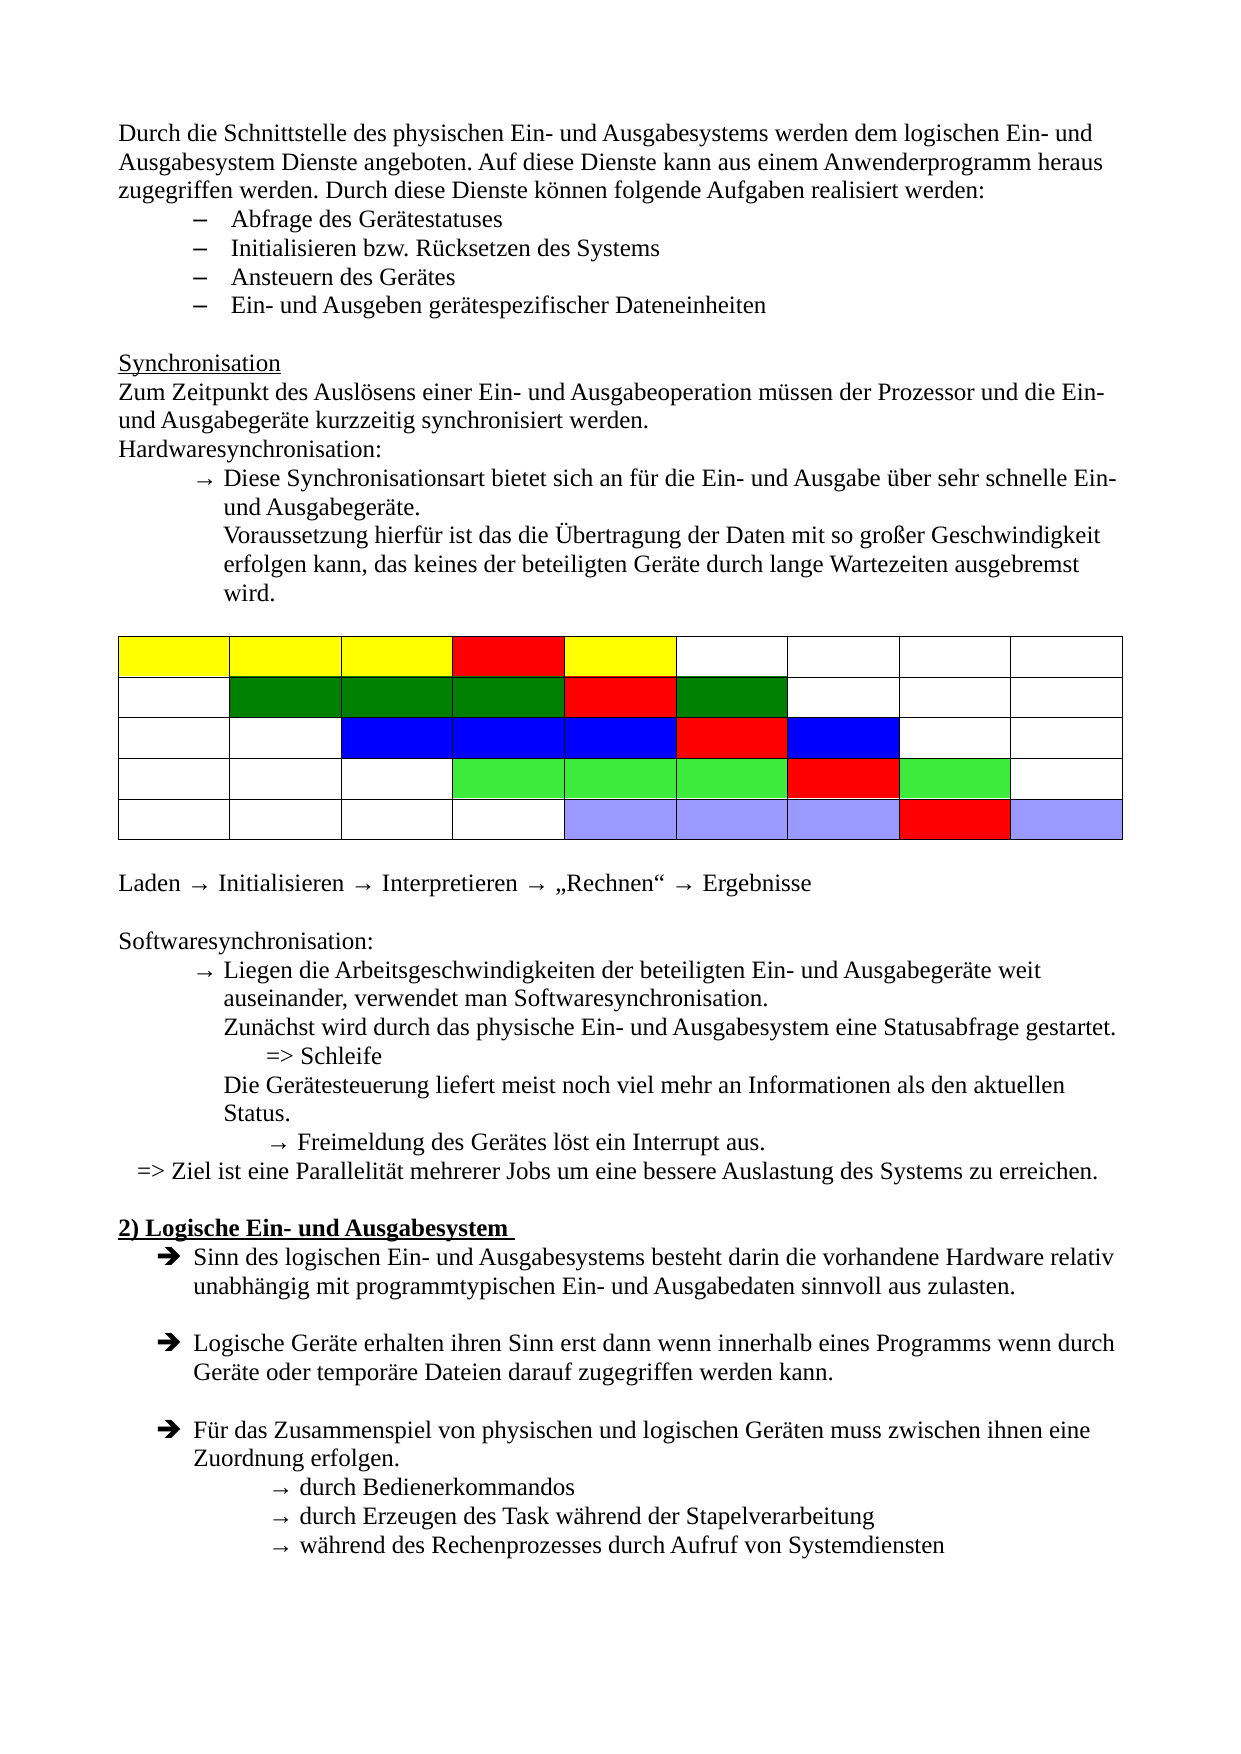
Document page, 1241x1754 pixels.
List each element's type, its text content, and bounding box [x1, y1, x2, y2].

table_header [900, 637, 1010, 676]
table_cell [119, 718, 229, 758]
table_cell [453, 800, 564, 839]
text Durch die Schnittstelle des physischen Ein- und Ausgabesystems werden dem logischen Ein- und Ausgabesystem Dienste angeboten. Auf diese Dienste kann aus einem Anwenderprogramm heraus zugegriffen werden. Durch diese Dienste können folgende Aufgaben realisiert werden: [118, 118, 1122, 204]
table_cell [900, 759, 1010, 798]
table_cell [565, 800, 676, 839]
list Ein- und Ausgeben gerätespezifischer Dateneinheiten [193, 291, 1122, 319]
text Hardwaresynchronisation: [118, 434, 1122, 463]
text => Ziel ist eine Parallelität mehrerer Jobs um eine bessere Auslastung des Systems zu erreichen. [118, 1156, 1122, 1185]
text Zum Zeitpunkt des Auslösens einer Ein- und Ausgabeoperation müssen der Prozessor und die Ein- und Ausgabegeräte kurzzeitig synchronisiert werden. [118, 377, 1122, 434]
table_cell [788, 800, 899, 839]
table_cell [900, 678, 1010, 717]
table_cell [565, 678, 676, 717]
table_cell [677, 678, 787, 717]
table_header [788, 637, 899, 676]
table_cell [788, 759, 899, 798]
table_header [230, 637, 341, 676]
table_header [1011, 637, 1122, 676]
table_cell [230, 759, 341, 798]
text Zunächst wird durch das physische Ein- und Ausgabesystem eine Statusabfrage gestartet. [118, 1012, 1122, 1041]
text Die Gerätesteuerung liefert meist noch viel mehr an Informationen als den aktuellen Status. [118, 1070, 1122, 1127]
table_cell [230, 718, 341, 758]
text 2) Logische Ein- und Ausgabesystem [118, 1213, 1122, 1242]
table_header [453, 637, 564, 676]
text → Freimeldung des Gerätes löst ein Interrupt aus. [118, 1127, 1122, 1156]
table_cell [230, 678, 341, 717]
text Softwaresynchronisation: [118, 926, 1122, 955]
list Für das Zusammenspiel von physischen und logischen Geräten muss zwischen ihnen eine Zuordnung erfolgen. [156, 1415, 1122, 1472]
table_cell [1011, 678, 1122, 717]
table_cell [1011, 759, 1122, 798]
list Initialisieren bzw. Rücksetzen des Systems [193, 233, 1122, 262]
table_cell [788, 718, 899, 758]
table_cell [900, 800, 1010, 839]
table_cell [342, 678, 452, 717]
table_cell [565, 759, 676, 798]
table_header [119, 637, 229, 676]
list Logische Geräte erhalten ihren Sinn erst dann wenn innerhalb eines Programms wenn durch Geräte oder temporäre Dateien darauf zugegriffen werden kann. [156, 1328, 1122, 1386]
table_cell [119, 759, 229, 798]
list Sinn des logischen Ein- und Ausgabesystems besteht darin die vorhandene Hardware relativ unabhängig mit programmtypischen Ein- und Ausgabedaten sinnvoll aus zulasten. [156, 1242, 1122, 1300]
text Laden → Initialisieren → Interpretieren → „Rechnen“ → Ergebnisse [118, 868, 1122, 897]
table_header [565, 637, 676, 676]
text → Diese Synchronisationsart bietet sich an für die Ein- und Ausgabe über sehr schnelle Ein- und Ausgabegeräte. [118, 463, 1122, 521]
table_cell [342, 800, 452, 839]
table_cell [230, 800, 341, 839]
table_header [677, 637, 787, 676]
table_cell [453, 718, 564, 758]
table_cell [453, 678, 564, 717]
table_cell [1011, 718, 1122, 758]
table_cell [342, 759, 452, 798]
text Synchronisation [118, 348, 1122, 377]
list → durch Bedienerkommandos [231, 1472, 1122, 1501]
text → Liegen die Arbeitsgeschwindigkeiten der beteiligten Ein- und Ausgabegeräte weit auseinander, verwendet man Softwaresynchronisation. [118, 955, 1122, 1012]
table_cell [342, 718, 452, 758]
table_cell [565, 718, 676, 758]
table_cell [788, 678, 899, 717]
list Ansteuern des Gerätes [193, 262, 1122, 291]
table_cell [900, 718, 1010, 758]
table_cell [1011, 800, 1122, 839]
text => Schleife [118, 1041, 1122, 1070]
table_cell [453, 759, 564, 798]
table_cell [677, 800, 787, 839]
list → durch Erzeugen des Task während der Stapelverarbeitung [231, 1501, 1122, 1530]
list Abfrage des Gerätestatuses [193, 204, 1122, 233]
table_cell [677, 718, 787, 758]
table_header [342, 637, 452, 676]
table_cell [119, 800, 229, 839]
table_cell [677, 759, 787, 798]
table_cell [119, 678, 229, 717]
text Voraussetzung hierfür ist das die Übertragung der Daten mit so großer Geschwindigkeit erfolgen kann, das keines der beteiligten Geräte durch lange Wartezeiten ausgebremst wird. [118, 521, 1122, 607]
list → während des Rechenprozesses durch Aufruf von Systemdiensten [231, 1530, 1122, 1558]
